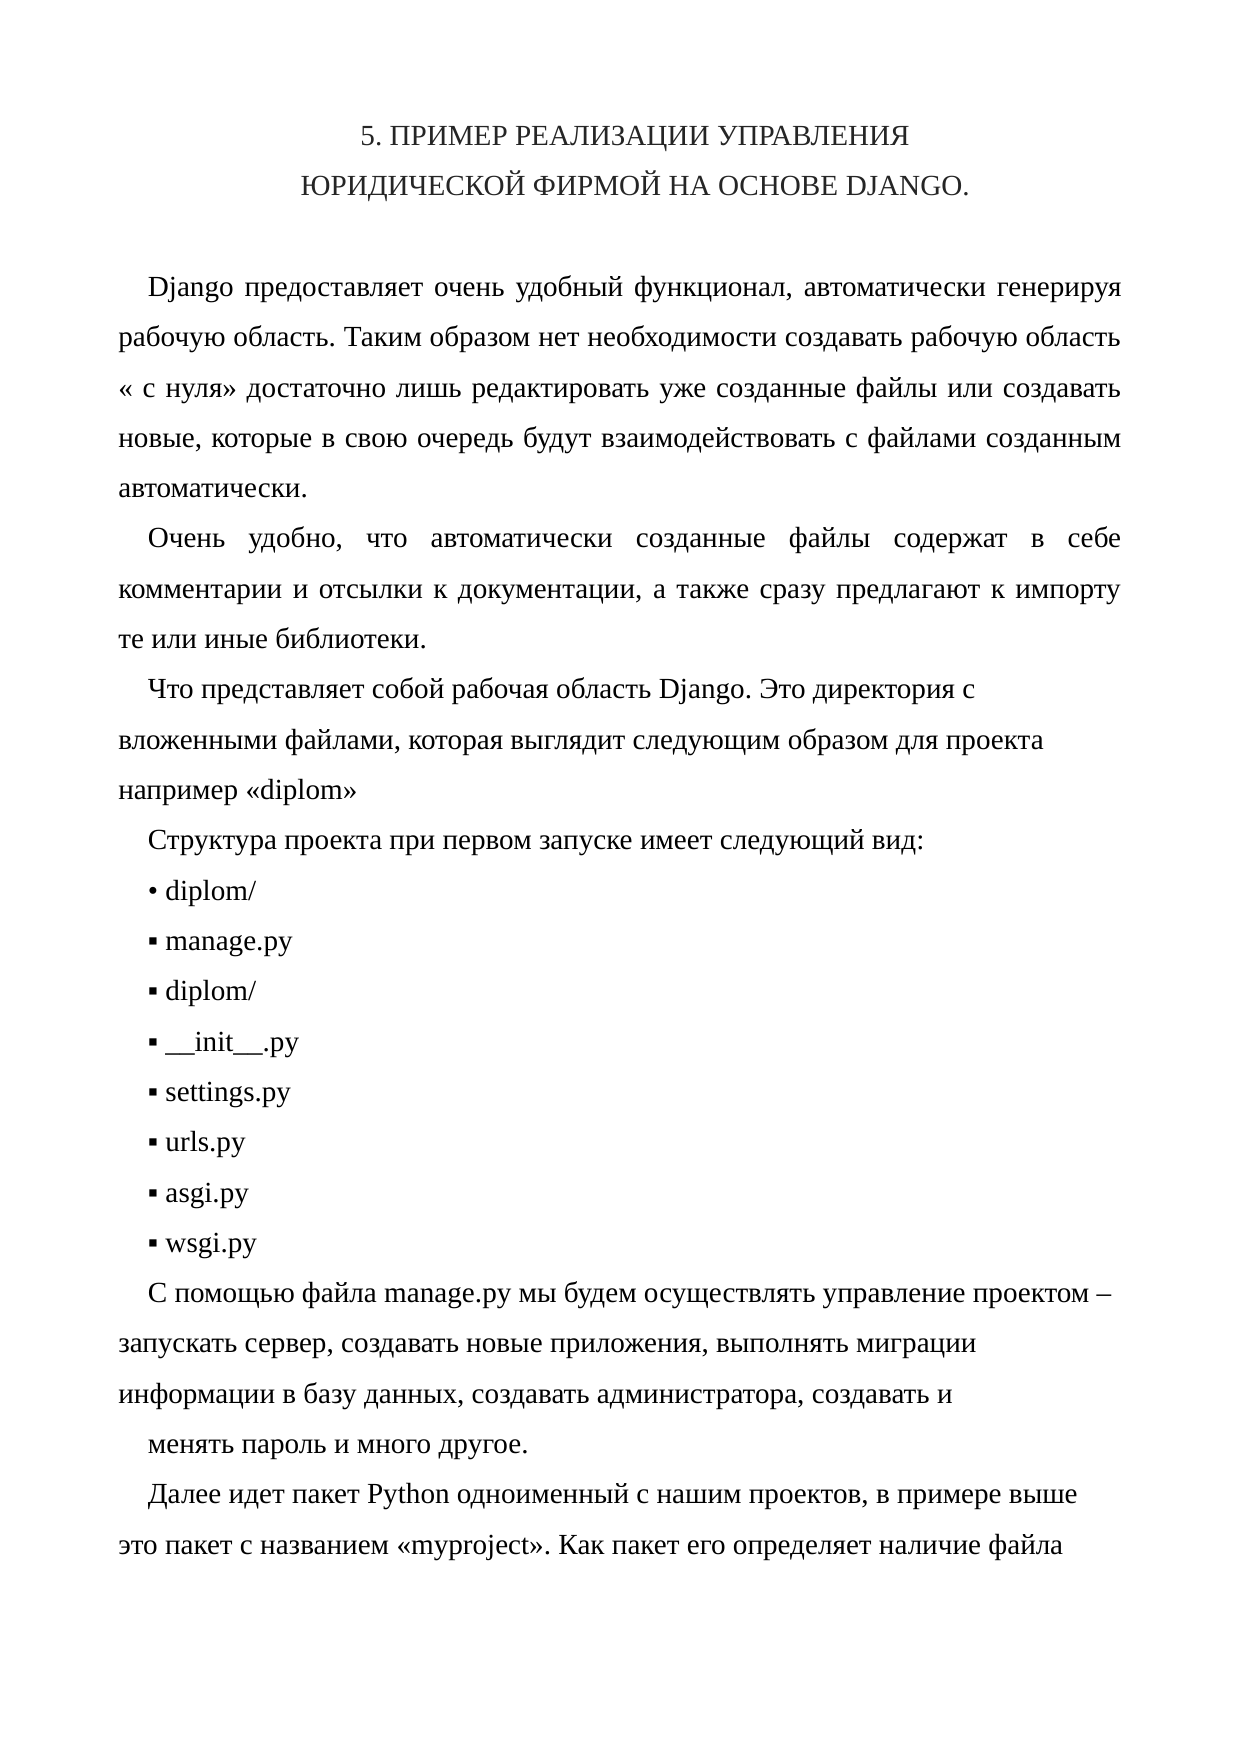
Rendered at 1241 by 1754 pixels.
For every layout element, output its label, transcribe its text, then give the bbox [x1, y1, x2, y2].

text С помощью файла manage.py мы будем осуществлять управление проектом – запускать сервер, создавать новые приложения, выполнять миграции информации в базу данных, создавать администратора, создавать и [118, 1275, 1122, 1409]
text Очень удобно, что автоматически созданные файлы содержат в себе комментарии и отсылки к документации, а также сразу предлагают к импорту те или иные библиотеки. [118, 521, 1122, 655]
text ЮРИДИЧЕСКОЙ ФИРМОЙ НА ОСНОВЕ DJANGO. [118, 168, 1122, 202]
text • diplom/ [118, 873, 1122, 906]
text менять пароль и много другое. [118, 1426, 1122, 1460]
text Структура проекта при первом запуске имеет следующий вид: [118, 822, 1122, 856]
text 5. ПРИМЕР РЕАЛИЗАЦИИ УПРАВЛЕНИЯ [118, 118, 1122, 152]
text ▪ settings.py [118, 1074, 1122, 1108]
text ▪ __init__.py [118, 1024, 1122, 1057]
text ▪ manage.py [118, 923, 1122, 957]
text Далее идет пакет Python одноименный с нашим проектов, в примере выше это пакет с названием «myproject». Как пакет его определяет наличие файла [118, 1477, 1122, 1560]
text Что представляет собой рабочая область Django. Это директория с вложенными файлами, которая выглядит следующим образом для проекта например «diplom» [118, 672, 1122, 806]
text Django предоставляет очень удобный функционал, автоматически генерируя рабочую область. Таким образом нет необходимости создавать рабочую область « с нуля» достаточно лишь редактировать уже созданные файлы или создавать новые, которые в свою очередь будут взаимодействовать с файлами созданным автоматически. [118, 269, 1122, 504]
text ▪ urls.py [118, 1124, 1122, 1158]
text ▪ diplom/ [118, 973, 1122, 1007]
text ▪ asgi.py [118, 1175, 1122, 1208]
text ▪ wsgi.py [118, 1225, 1122, 1258]
